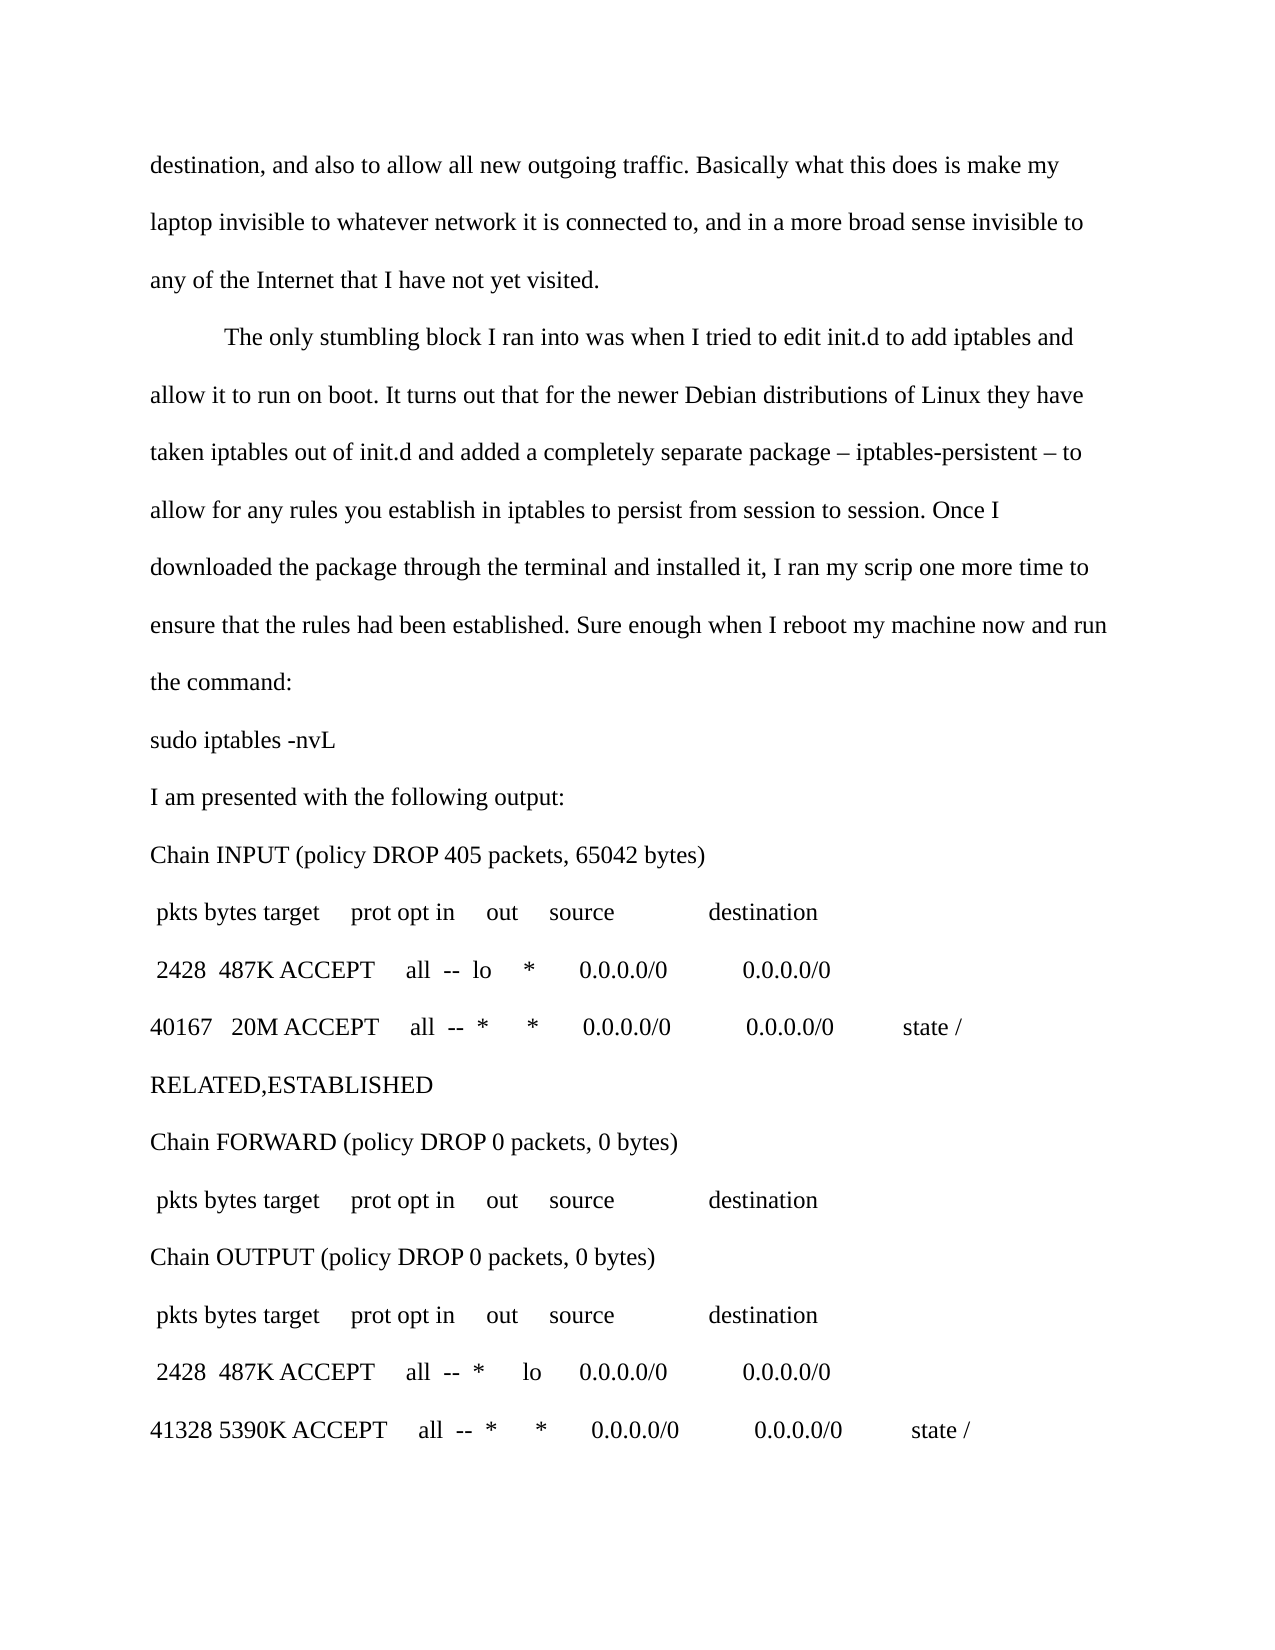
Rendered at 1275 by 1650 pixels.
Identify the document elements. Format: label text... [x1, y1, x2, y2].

text destination, and also to allow all new outgoing traffic. Basically what this does is make my laptop invisible to whatever network it is connected to, and in a more broad sense invisible to any of the Internet that I have not yet visited. [150, 150, 1125, 294]
text Chain FORWARD (policy DROP 0 packets, 0 bytes) [150, 1127, 1125, 1156]
text 41328 5390K ACCEPT all -- * * 0.0.0.0/0 0.0.0.0/0 state / [150, 1415, 1125, 1444]
text 2428 487K ACCEPT all -- lo * 0.0.0.0/0 0.0.0.0/0 [150, 955, 1125, 984]
text Chain OUTPUT (policy DROP 0 packets, 0 bytes) [150, 1242, 1125, 1271]
text 2428 487K ACCEPT all -- * lo 0.0.0.0/0 0.0.0.0/0 [150, 1357, 1125, 1386]
text The only stumbling block I ran into was when I tried to edit init.d to add iptables and allow it to run on boot. It turns out that for the newer Debian distributions of Linux they have taken iptables out of init.d and added a completely separate package – iptables-persistent – to allow for any rules you establish in iptables to persist from session to session. Once I downloaded the package through the terminal and installed it, I ran my scrip one more time to ensure that the rules had been established. Sure enough when I reboot my machine now and run the command: sudo iptables -nvL I am presented with the following output: Chain INPUT (policy DROP 405 packets, 65042 bytes) [150, 322, 1125, 869]
text 40167 20M ACCEPT all -- * * 0.0.0.0/0 0.0.0.0/0 state / RELATED,ESTABLISHED [150, 1012, 1125, 1099]
text pkts bytes target prot opt in out source destination [150, 1185, 1125, 1214]
text pkts bytes target prot opt in out source destination [150, 897, 1125, 926]
text pkts bytes target prot opt in out source destination [150, 1300, 1125, 1329]
